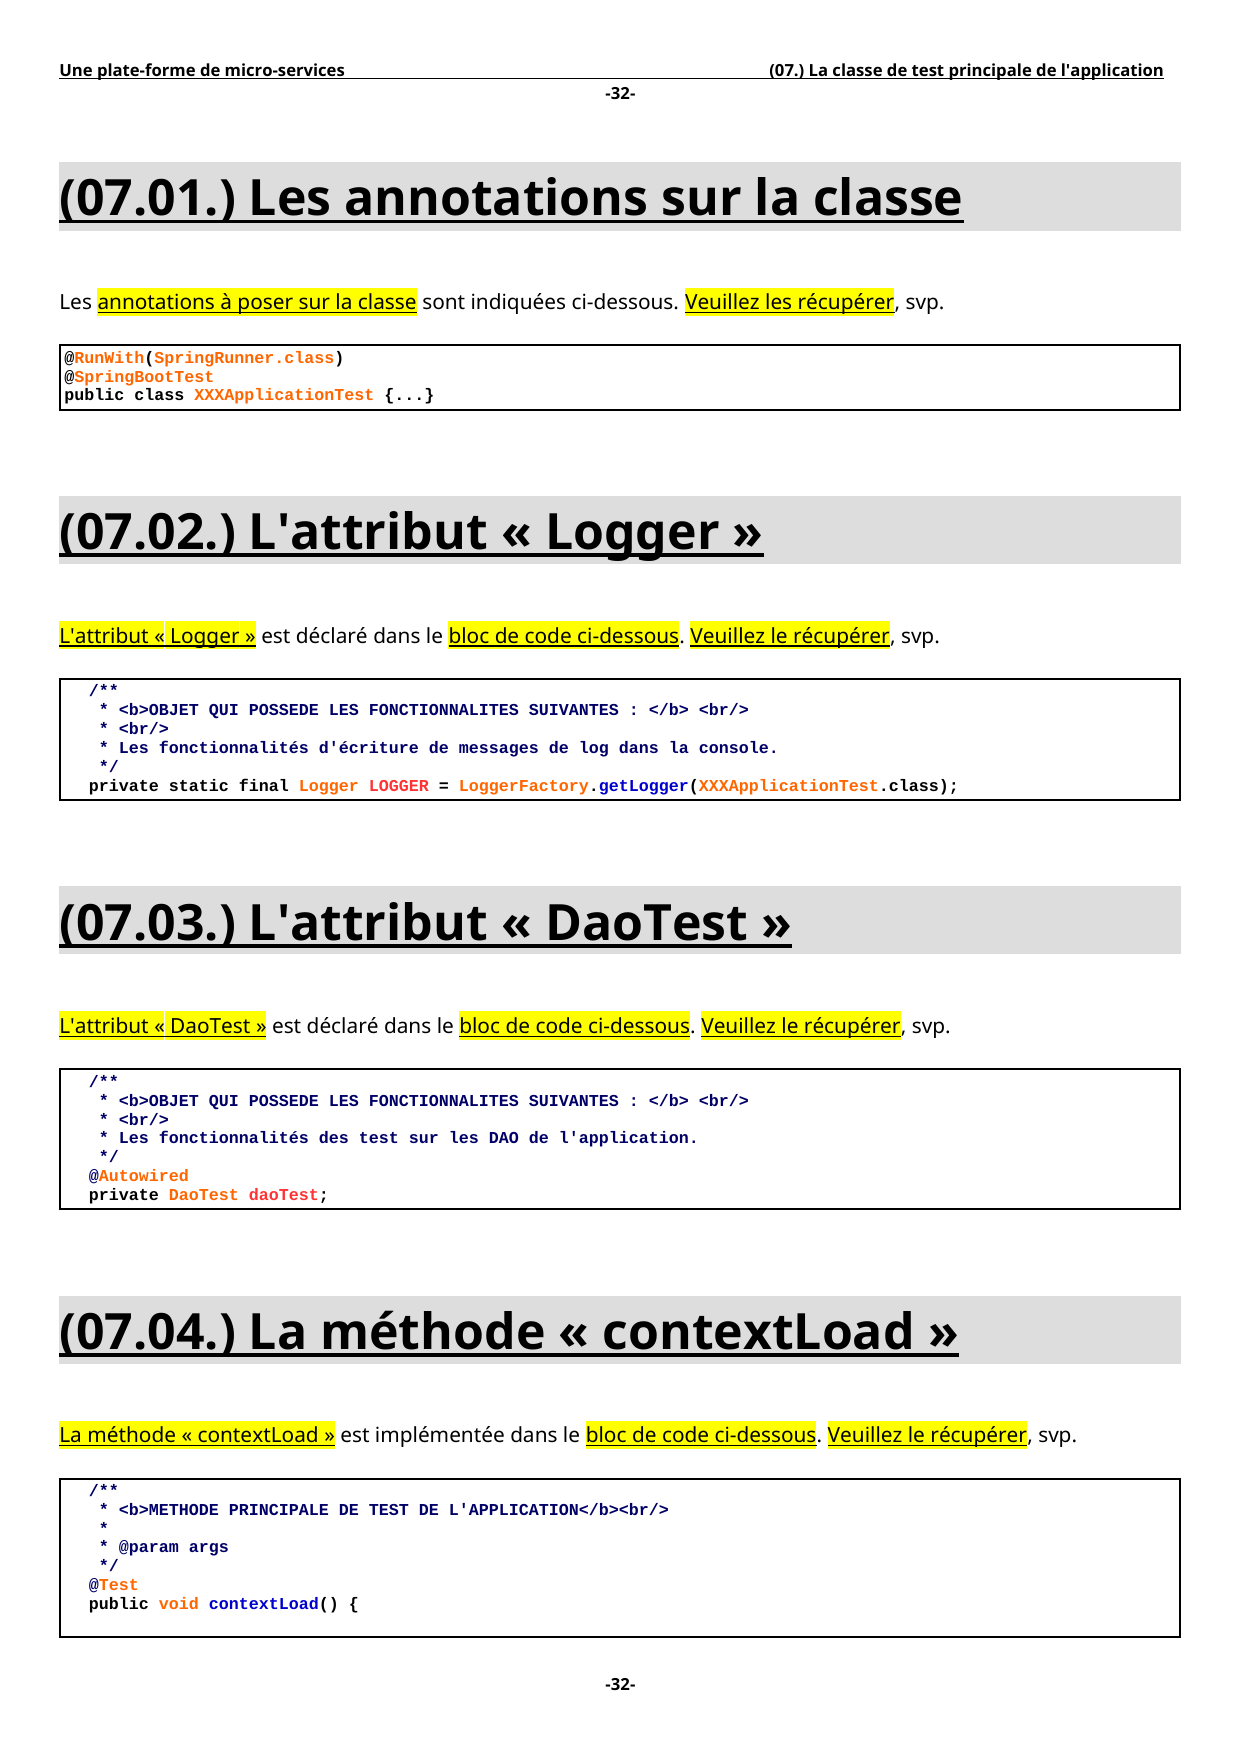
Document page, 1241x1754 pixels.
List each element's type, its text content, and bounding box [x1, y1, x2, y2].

text @SpringBootTest [61, 363, 1179, 382]
text L'attribut « DaoTest » est déclaré dans le bloc de code ci-dessous. Veuillez le récupérer, svp. [59, 1011, 1181, 1040]
text @RunWith(SpringRunner.class) [61, 346, 1179, 363]
text (07.01.) Les annotations sur la classe [59, 162, 1181, 231]
text /** [61, 680, 1179, 697]
text * Les fonctionnalités d'écriture de messages de log dans la console. [61, 734, 1179, 753]
text * <br/> [61, 1106, 1179, 1125]
text (07.03.) L'attribut « DaoTest » [59, 886, 1181, 954]
text * <b>OBJET QUI POSSEDE LES FONCTIONNALITES SUIVANTES : </b> <br/> [61, 1087, 1179, 1106]
text private DaoTest daoTest; [61, 1181, 1179, 1208]
text */ [61, 753, 1179, 772]
text public void contextLoad() { [61, 1591, 1179, 1614]
text public class XXXApplicationTest {...} [61, 382, 1179, 409]
text * Les fonctionnalités des test sur les DAO de l'application. [61, 1125, 1179, 1144]
text /** [61, 1480, 1179, 1496]
text @Autowired [61, 1163, 1179, 1181]
text private static final Logger LOGGER = LoggerFactory.getLogger(XXXApplicationTest.class); [61, 772, 1179, 799]
text /** [61, 1070, 1179, 1087]
text @Test [61, 1572, 1179, 1591]
text */ [61, 1553, 1179, 1572]
text Les annotations à poser sur la classe sont indiquées ci-dessous. Veuillez les récupérer, svp. [59, 287, 1181, 316]
text (07.02.) L'attribut « Logger » [59, 496, 1181, 564]
text La méthode « contextLoad » est implémentée dans le bloc de code ci-dessous. Veuillez le récupérer, svp. [59, 1421, 1181, 1449]
text * <b>METHODE PRINCIPALE DE TEST DE L'APPLICATION</b><br/> [61, 1496, 1179, 1515]
text * @param args [61, 1534, 1179, 1553]
text * <br/> [61, 716, 1179, 734]
text (07.04.) La méthode « contextLoad » [59, 1296, 1181, 1364]
text * <b>OBJET QUI POSSEDE LES FONCTIONNALITES SUIVANTES : </b> <br/> [61, 697, 1179, 716]
text * [61, 1515, 1179, 1534]
text */ [61, 1144, 1179, 1163]
text L'attribut « Logger » est déclaré dans le bloc de code ci-dessous. Veuillez le récupérer, svp. [59, 621, 1181, 649]
